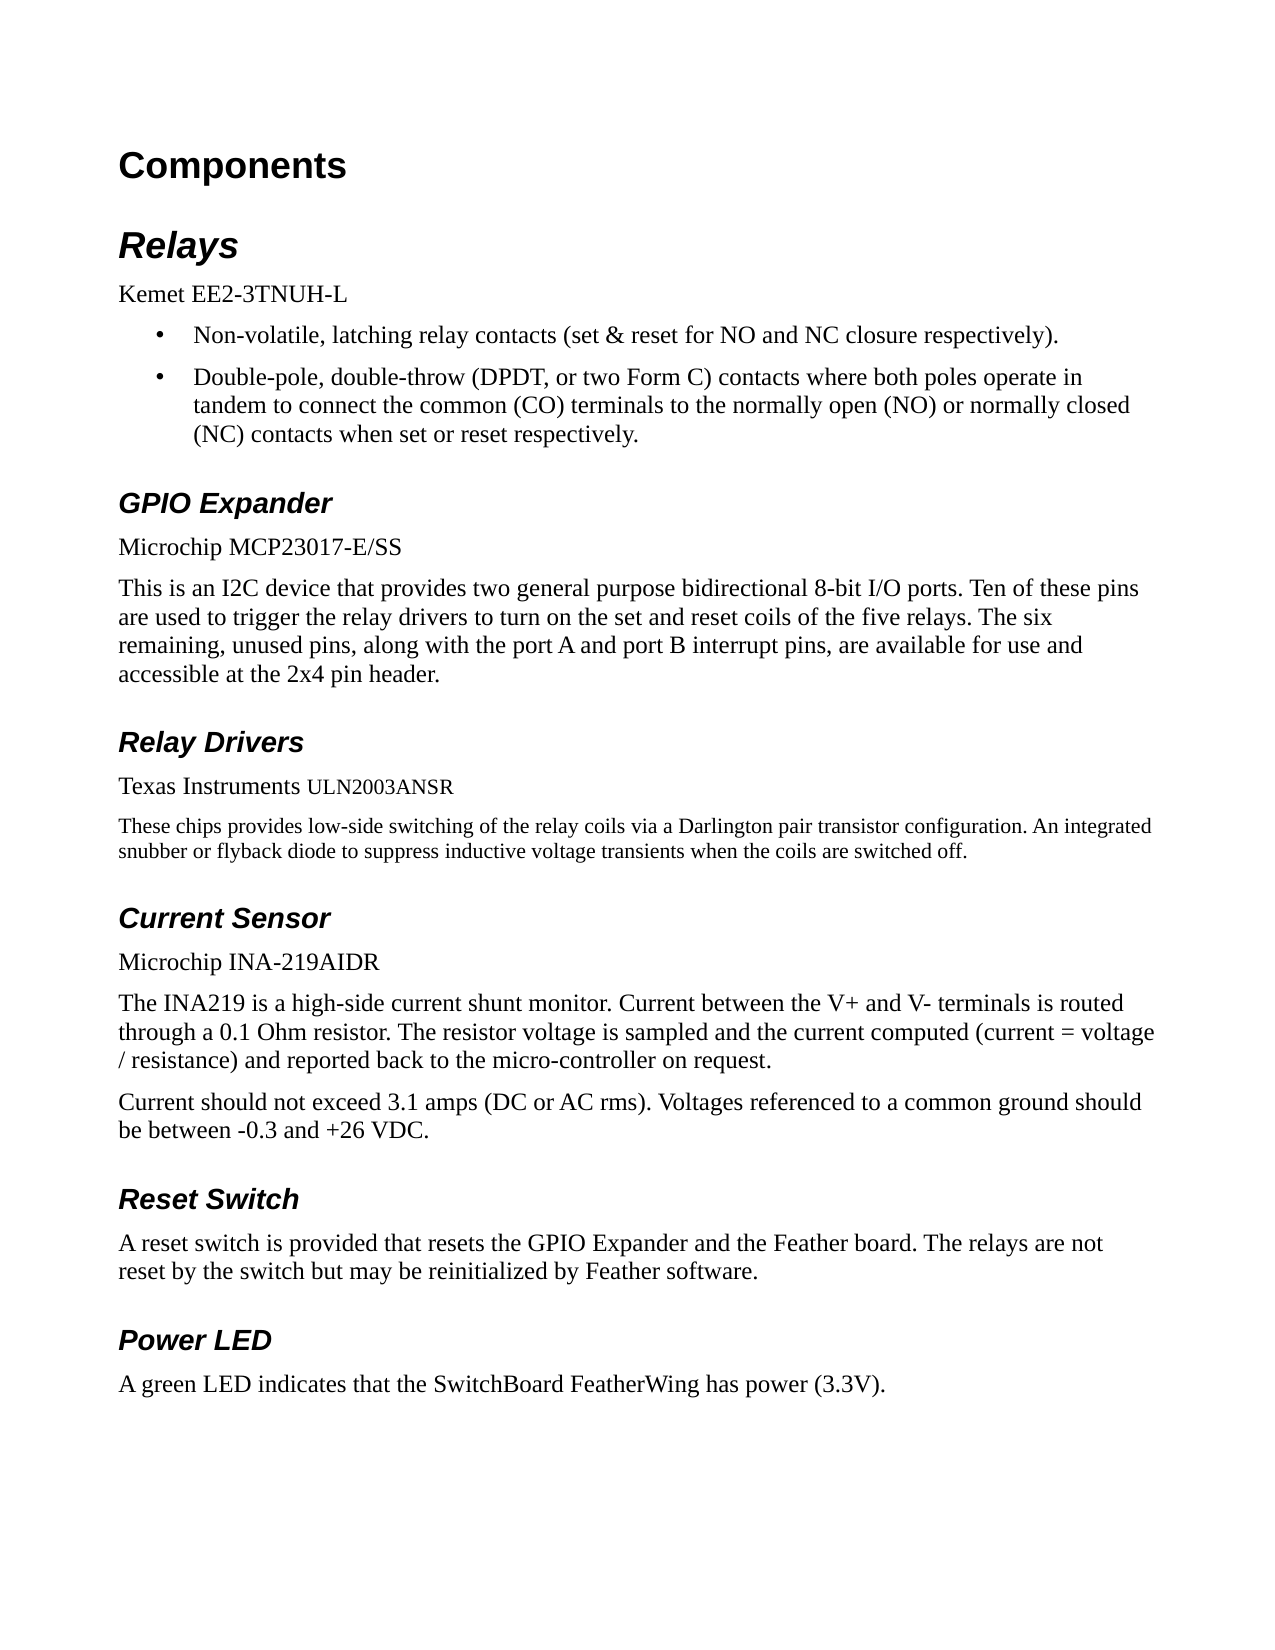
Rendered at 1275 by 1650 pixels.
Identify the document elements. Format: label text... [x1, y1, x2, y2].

text Current should not exceed 3.1 amps (DC or AC rms). Voltages referenced to a common ground should be between -0.3 and +26 VDC. [118, 1087, 1157, 1144]
subtitle Relays [118, 224, 1157, 267]
subtitle GPIO Expander [118, 486, 1157, 519]
subtitle Components [118, 143, 1157, 186]
text A reset switch is provided that resets the GPIO Expander and the Feather board. The relays are not reset by the switch but may be reinitialized by Feather software. [118, 1228, 1157, 1285]
text Microchip INA-219AIDR [118, 947, 1157, 975]
list Double-pole, double-throw (DPDT, or two Form C) contacts where both poles operate in tandem to connect the common (CO) terminals to the normally open (NO) or normally closed (NC) contacts when set or reset respectively. [156, 362, 1157, 448]
subtitle Relay Drivers [118, 725, 1157, 759]
subtitle Current Sensor [118, 901, 1157, 934]
text Kemet EE2-3TNUH-L [118, 279, 1157, 308]
text The INA219 is a high-side current shunt monitor. Current between the V+ and V- terminals is routed through a 0.1 Ohm resistor. The resistor voltage is sampled and the current computed (current = voltage / resistance) and reported back to the micro-controller on request. [118, 988, 1157, 1074]
text Texas Instruments ULN2003ANSR [118, 771, 1157, 800]
text These chips provides low-side switching of the relay coils via a Darlington pair transistor configuration. An integrated snubber or flyback diode to suppress inductive voltage transients when the coils are switched off. [118, 813, 1157, 863]
text A green LED indicates that the SwitchBoard FeatherWing has power (3.3V). [118, 1369, 1157, 1397]
subtitle Reset Switch [118, 1182, 1157, 1215]
list Non-volatile, latching relay contacts (set & reset for NO and NC closure respectively). [156, 321, 1157, 349]
text Microchip MCP23017-E/SS [118, 532, 1157, 560]
subtitle Power LED [118, 1323, 1157, 1356]
text This is an I2C device that provides two general purpose bidirectional 8-bit I/O ports. Ten of these pins are used to trigger the relay drivers to turn on the set and reset coils of the five relays. The six remaining, unused pins, along with the port A and port B interrupt pins, are available for use and accessible at the 2x4 pin header. [118, 573, 1157, 688]
